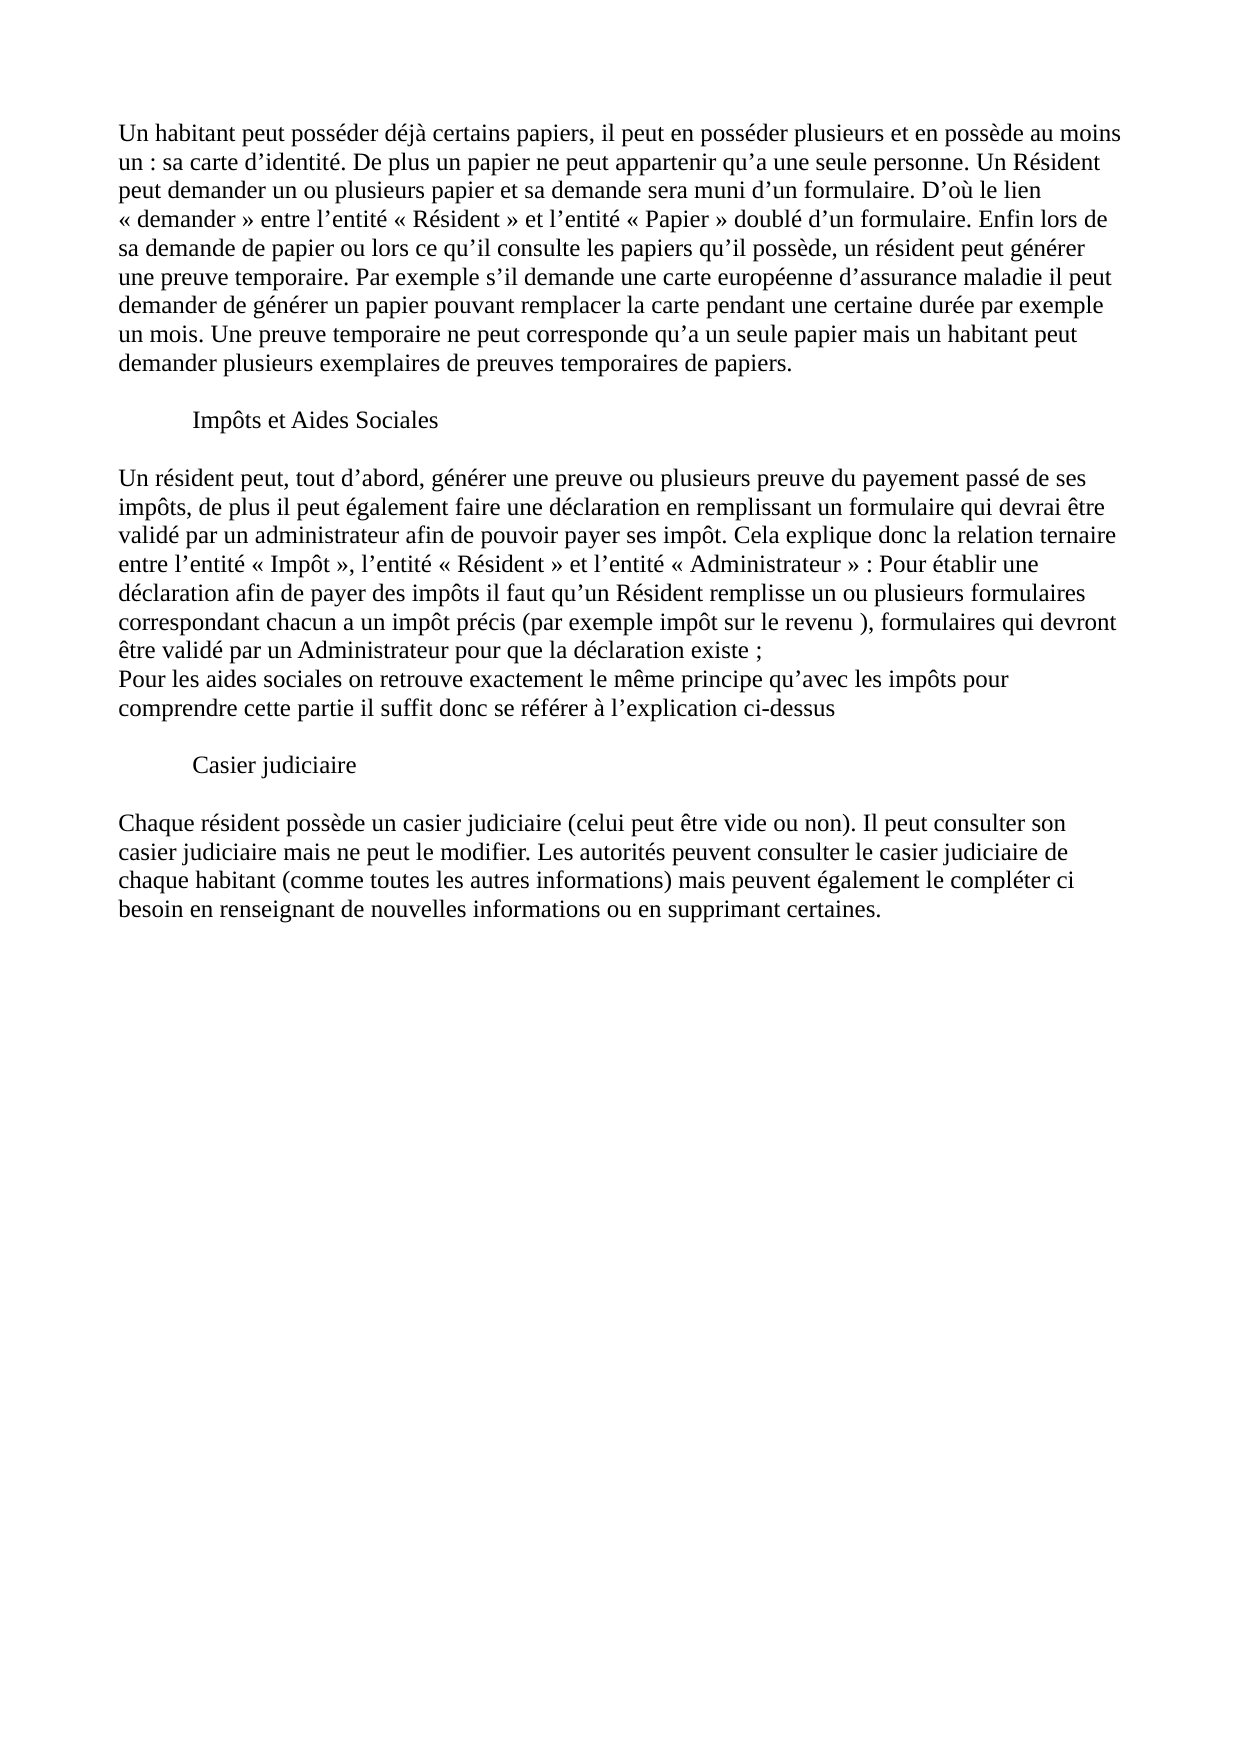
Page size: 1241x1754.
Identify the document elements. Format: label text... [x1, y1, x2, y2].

text Casier judiciaire [118, 751, 1122, 779]
text Impôts et Aides Sociales [118, 406, 1122, 434]
text Un résident peut, tout d’abord, générer une preuve ou plusieurs preuve du payement passé de ses impôts, de plus il peut également faire une déclaration en remplissant un formulaire qui devrai être validé par un administrateur afin de pouvoir payer ses impôt. Cela explique donc la relation ternaire entre l’entité « Impôt », l’entité « Résident » et l’entité « Administrateur » : Pour établir une déclaration afin de payer des impôts il faut qu’un Résident remplisse un ou plusieurs formulaires correspondant chacun a un impôt précis (par exemple impôt sur le revenu ), formulaires qui devront être validé par un Administrateur pour que la déclaration existe ; [118, 463, 1122, 664]
text Chaque résident possède un casier judiciaire (celui peut être vide ou non). Il peut consulter son casier judiciaire mais ne peut le modifier. Les autorités peuvent consulter le casier judiciaire de chaque habitant (comme toutes les autres informations) mais peuvent également le compléter ci besoin en renseignant de nouvelles informations ou en supprimant certaines. [118, 808, 1122, 923]
text Un habitant peut posséder déjà certains papiers, il peut en posséder plusieurs et en possède au moins un : sa carte d’identité. De plus un papier ne peut appartenir qu’a une seule personne. Un Résident peut demander un ou plusieurs papier et sa demande sera muni d’un formulaire. D’où le lien « demander » entre l’entité « Résident » et l’entité « Papier » doublé d’un formulaire. Enfin lors de sa demande de papier ou lors ce qu’il consulte les papiers qu’il possède, un résident peut générer une preuve temporaire. Par exemple s’il demande une carte européenne d’assurance maladie il peut demander de générer un papier pouvant remplacer la carte pendant une certaine durée par exemple un mois. Une preuve temporaire ne peut corresponde qu’a un seule papier mais un habitant peut demander plusieurs exemplaires de preuves temporaires de papiers. [118, 118, 1122, 377]
text Pour les aides sociales on retrouve exactement le même principe qu’avec les impôts pour comprendre cette partie il suffit donc se référer à l’explication ci-dessus [118, 664, 1122, 722]
